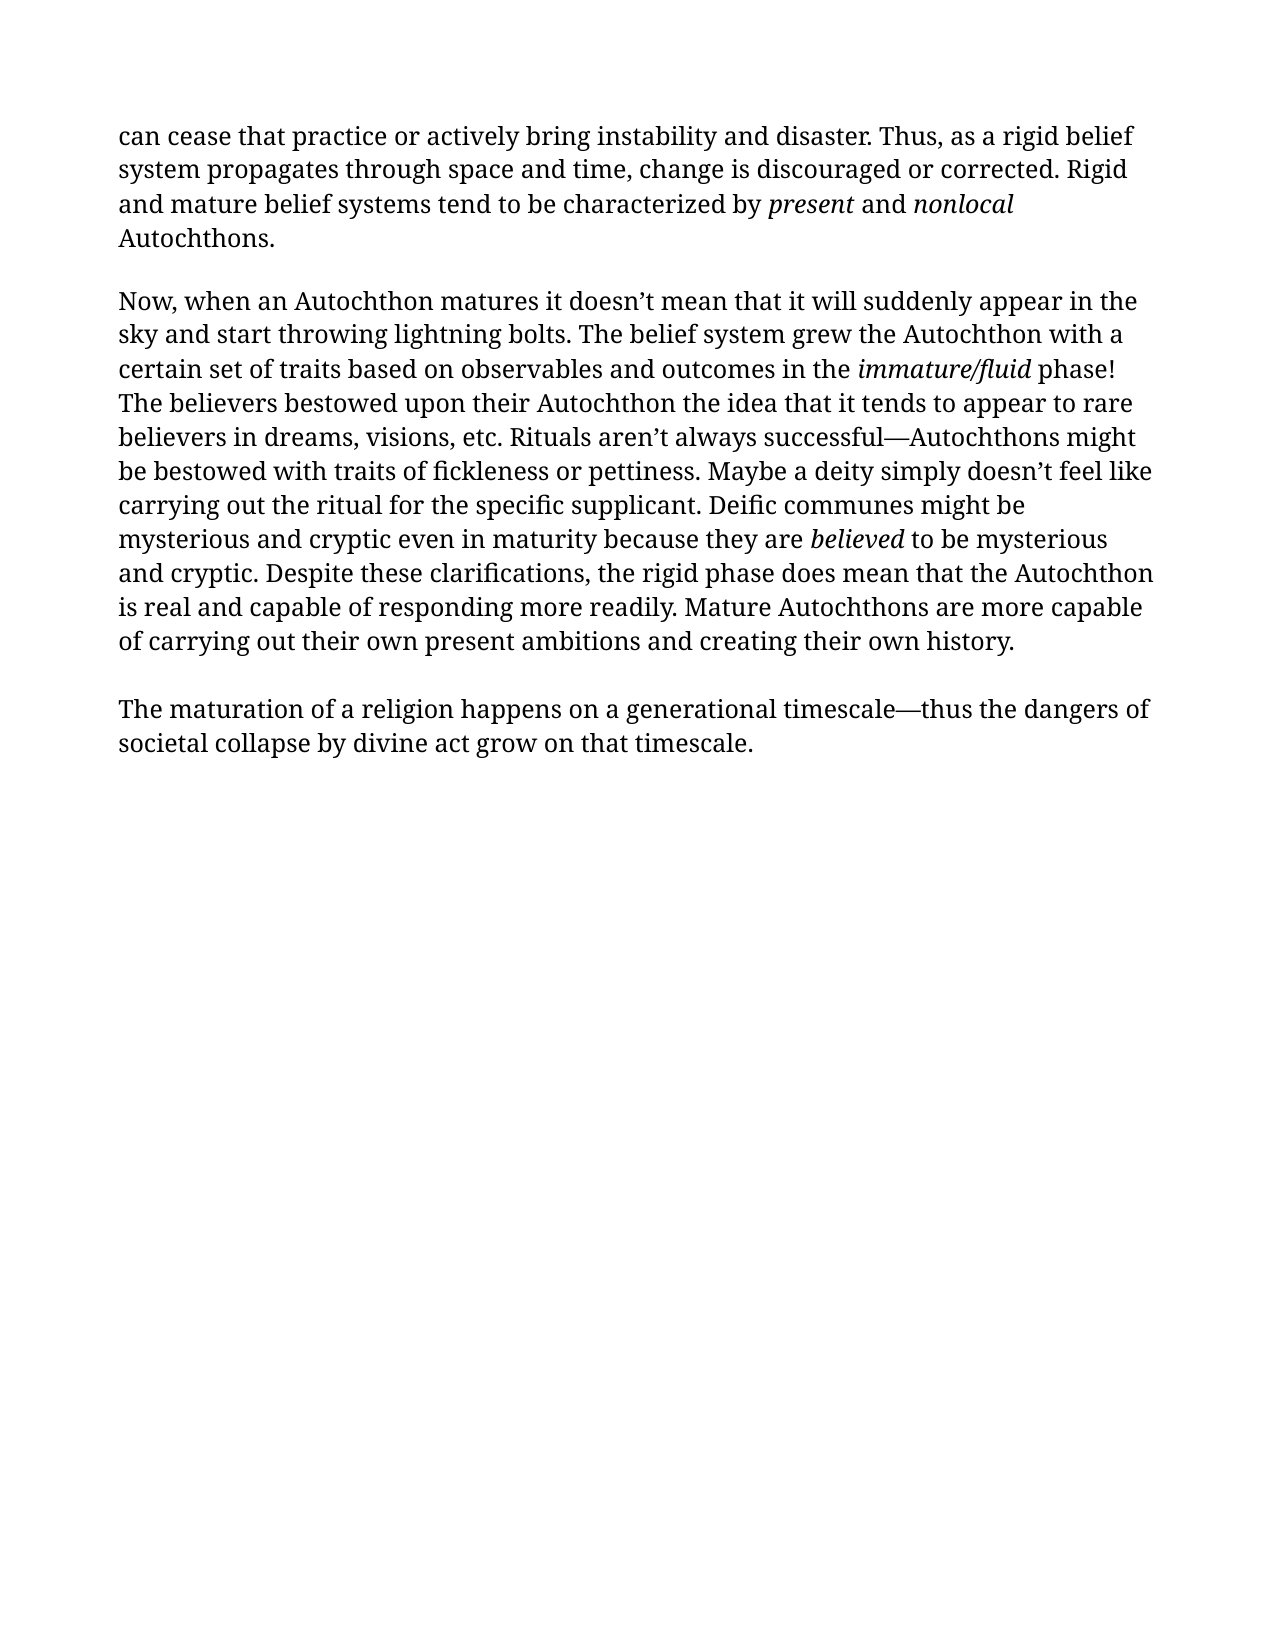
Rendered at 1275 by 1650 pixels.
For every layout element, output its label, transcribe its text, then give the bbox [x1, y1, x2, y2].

text can cease that practice or actively bring instability and disaster. Thus, as a rigid belief system propagates through space and time, change is discouraged or corrected. Rigid and mature belief systems tend to be characterized by present and nonlocal Autochthons. [118, 118, 1157, 254]
text Now, when an Autochthon matures it doesn’t mean that it will suddenly appear in the sky and start throwing lightning bolts. The belief system grew the Autochthon with a certain set of traits based on observables and outcomes in the immature/fluid phase! The believers bestowed upon their Autochthon the idea that it tends to appear to rare believers in dreams, visions, etc. Rituals aren’t always successful—Autochthons might be bestowed with traits of fickleness or pettiness. Maybe a deity simply doesn’t feel like carrying out the ritual for the specific supplicant. Deific communes might be mysterious and cryptic even in maturity because they are believed to be mysterious and cryptic. Despite these clarifications, the rigid phase does mean that the Autochthon is real and capable of responding more readily. Mature Autochthons are more capable of carrying out their own present ambitions and creating their own history. [118, 283, 1157, 658]
text The maturation of a religion happens on a generational timescale—thus the dangers of societal collapse by divine act grow on that timescale. [118, 692, 1157, 760]
